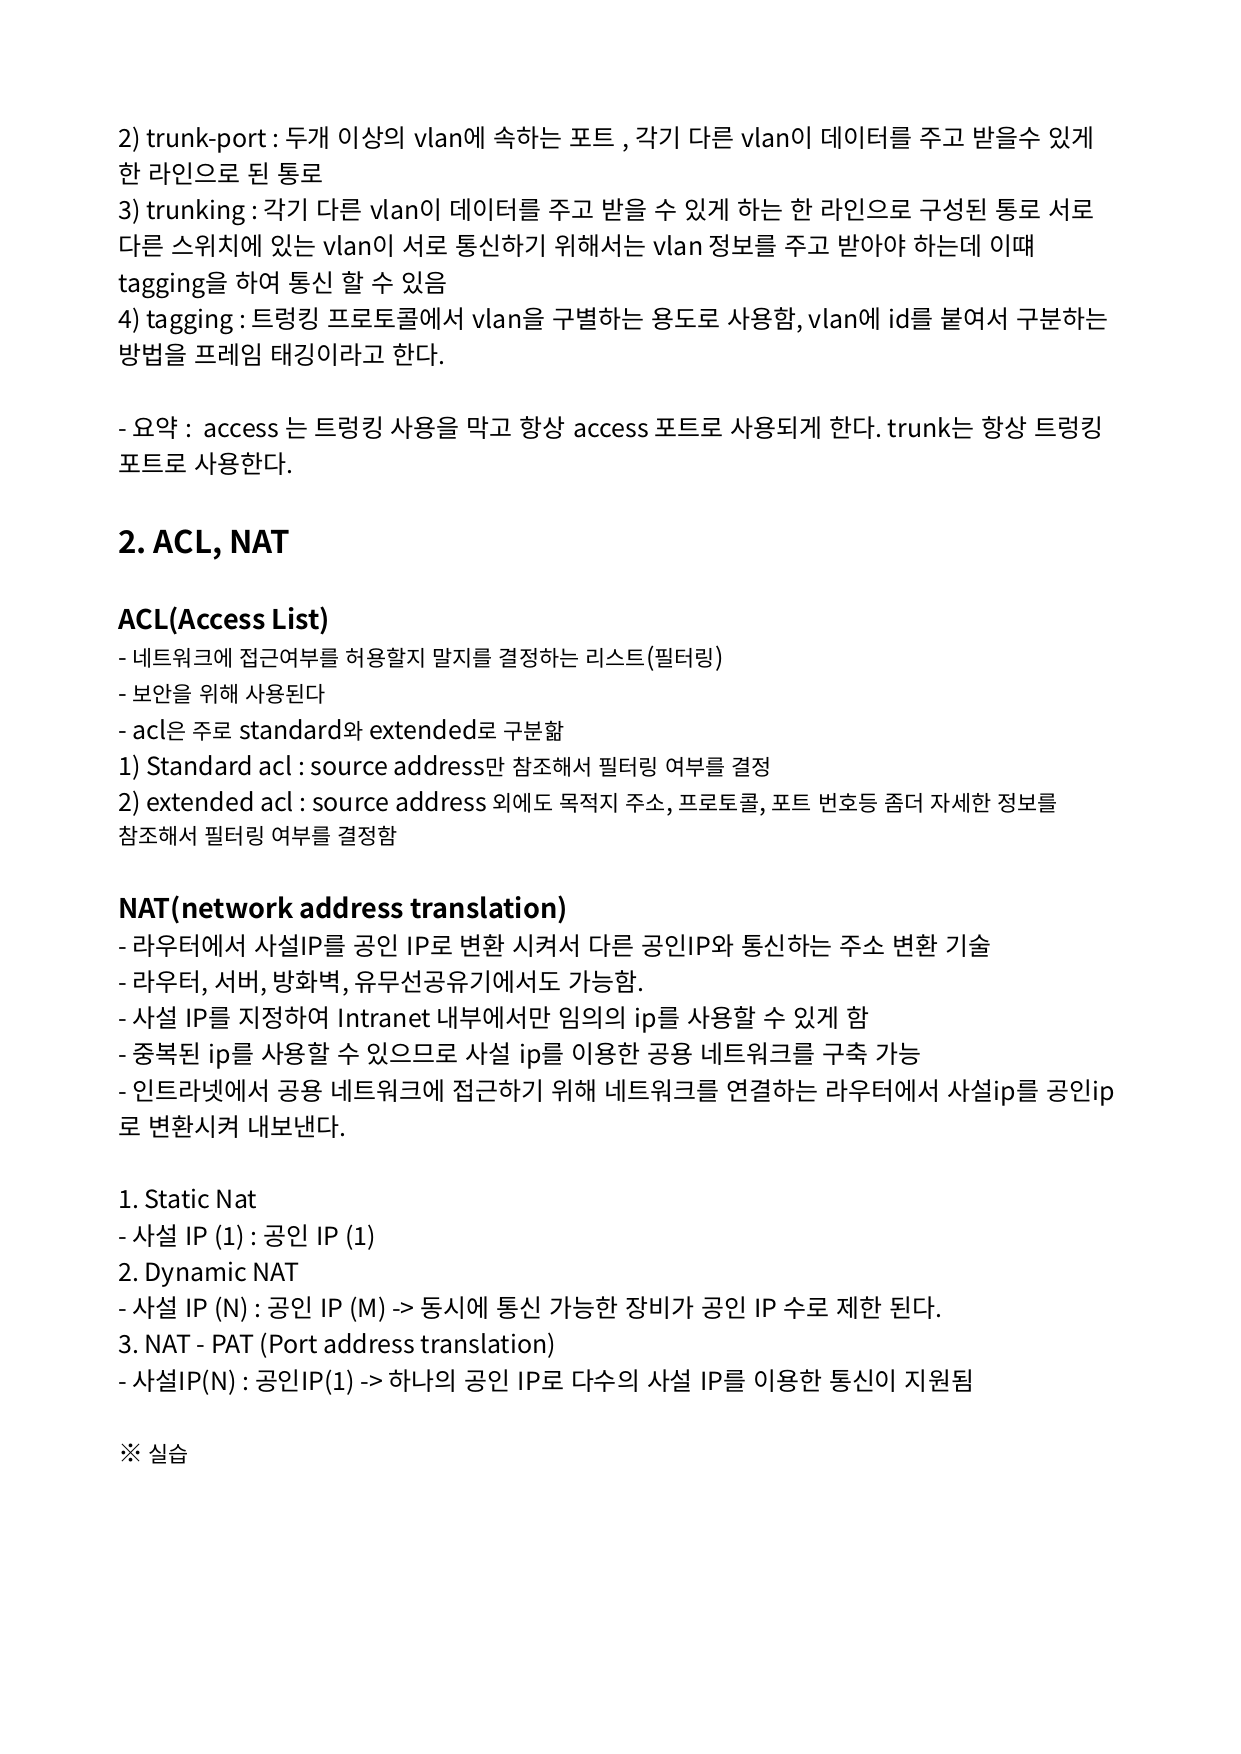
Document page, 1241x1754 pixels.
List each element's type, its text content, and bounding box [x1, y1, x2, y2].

text - 라우터, 서버, 방화벽, 유무선공유기에서도 가능함. [118, 962, 1122, 998]
text 3) trunking : 각기 다른 vlan이 데이터를 주고 받을 수 있게 하는 한 라인으로 구성된 통로 서로 다른 스위치에 있는 vlan이 서로 통신하기 위해서는 vlan 정보를 주고 받아야 하는데 이떄 tagging을 하여 통신 할 수 있음 [118, 191, 1122, 299]
text ACL(Access List) [118, 598, 1122, 638]
text 4) tagging : 트렁킹 프로토콜에서 vlan을 구별하는 용도로 사용함, vlan에 id를 붙여서 구분하는 방법을 프레임 태깅이라고 한다. [118, 299, 1122, 372]
text 2. Dynamic NAT [118, 1252, 1122, 1288]
text - 요약 : access 는 트렁킹 사용을 막고 항상 access 포트로 사용되게 한다. trunk는 항상 트렁킹 포트로 사용한다. [118, 408, 1122, 481]
text - 사설 IP (1) : 공인 IP (1) [118, 1216, 1122, 1252]
text - 인트라넷에서 공용 네트워크에 접근하기 위해 네트워크를 연결하는 라우터에서 사설ip를 공인ip로 변환시켜 내보낸다. [118, 1071, 1122, 1143]
text - 라우터에서 사설IP를 공인 IP로 변환 시켜서 다른 공인IP와 통신하는 주소 변환 기술 [118, 926, 1122, 962]
text - 중복된 ip를 사용할 수 있으므로 사설 ip를 이용한 공용 네트워크를 구축 가능 [118, 1035, 1122, 1071]
text - 사설 IP를 지정하여 Intranet 내부에서만 임의의 ip를 사용할 수 있게 함 [118, 998, 1122, 1035]
text - 사설IP(N) : 공인IP(1) -> 하나의 공인 IP로 다수의 사설 IP를 이용한 통신이 지원됨 [118, 1361, 1122, 1397]
text 2) extended acl : source address 외에도 목적지 주소, 프로토콜, 포트 번호등 좀더 자세한 정보를 참조해서 필터링 여부를 결정함 [118, 783, 1122, 851]
text - 사설 IP (N) : 공인 IP (M) -> 동시에 통신 가능한 장비가 공인 IP 수로 제한 된다. [118, 1288, 1122, 1325]
text 2. ACL, NAT [118, 517, 1122, 562]
text - acl은 주로 standard와 extended로 구분핢 [118, 710, 1122, 746]
text 1) Standard acl : source address만 참조해서 필터링 여부를 결정 [118, 746, 1122, 783]
text NAT(network address translation) [118, 887, 1122, 926]
text - 보안을 위해 사용된다 [118, 674, 1122, 710]
text 2) trunk-port : 두개 이상의 vlan에 속하는 포트 , 각기 다른 vlan이 데이터를 주고 받을수 있게 한 라인으로 된 통로 [118, 118, 1122, 191]
text 3. NAT - PAT (Port address translation) [118, 1325, 1122, 1361]
text - 네트워크에 접근여부를 허용할지 말지를 결정하는 리스트(필터링) [118, 638, 1122, 674]
text ※ 실습 [118, 1433, 1122, 1470]
text 1. Static Nat [118, 1180, 1122, 1216]
